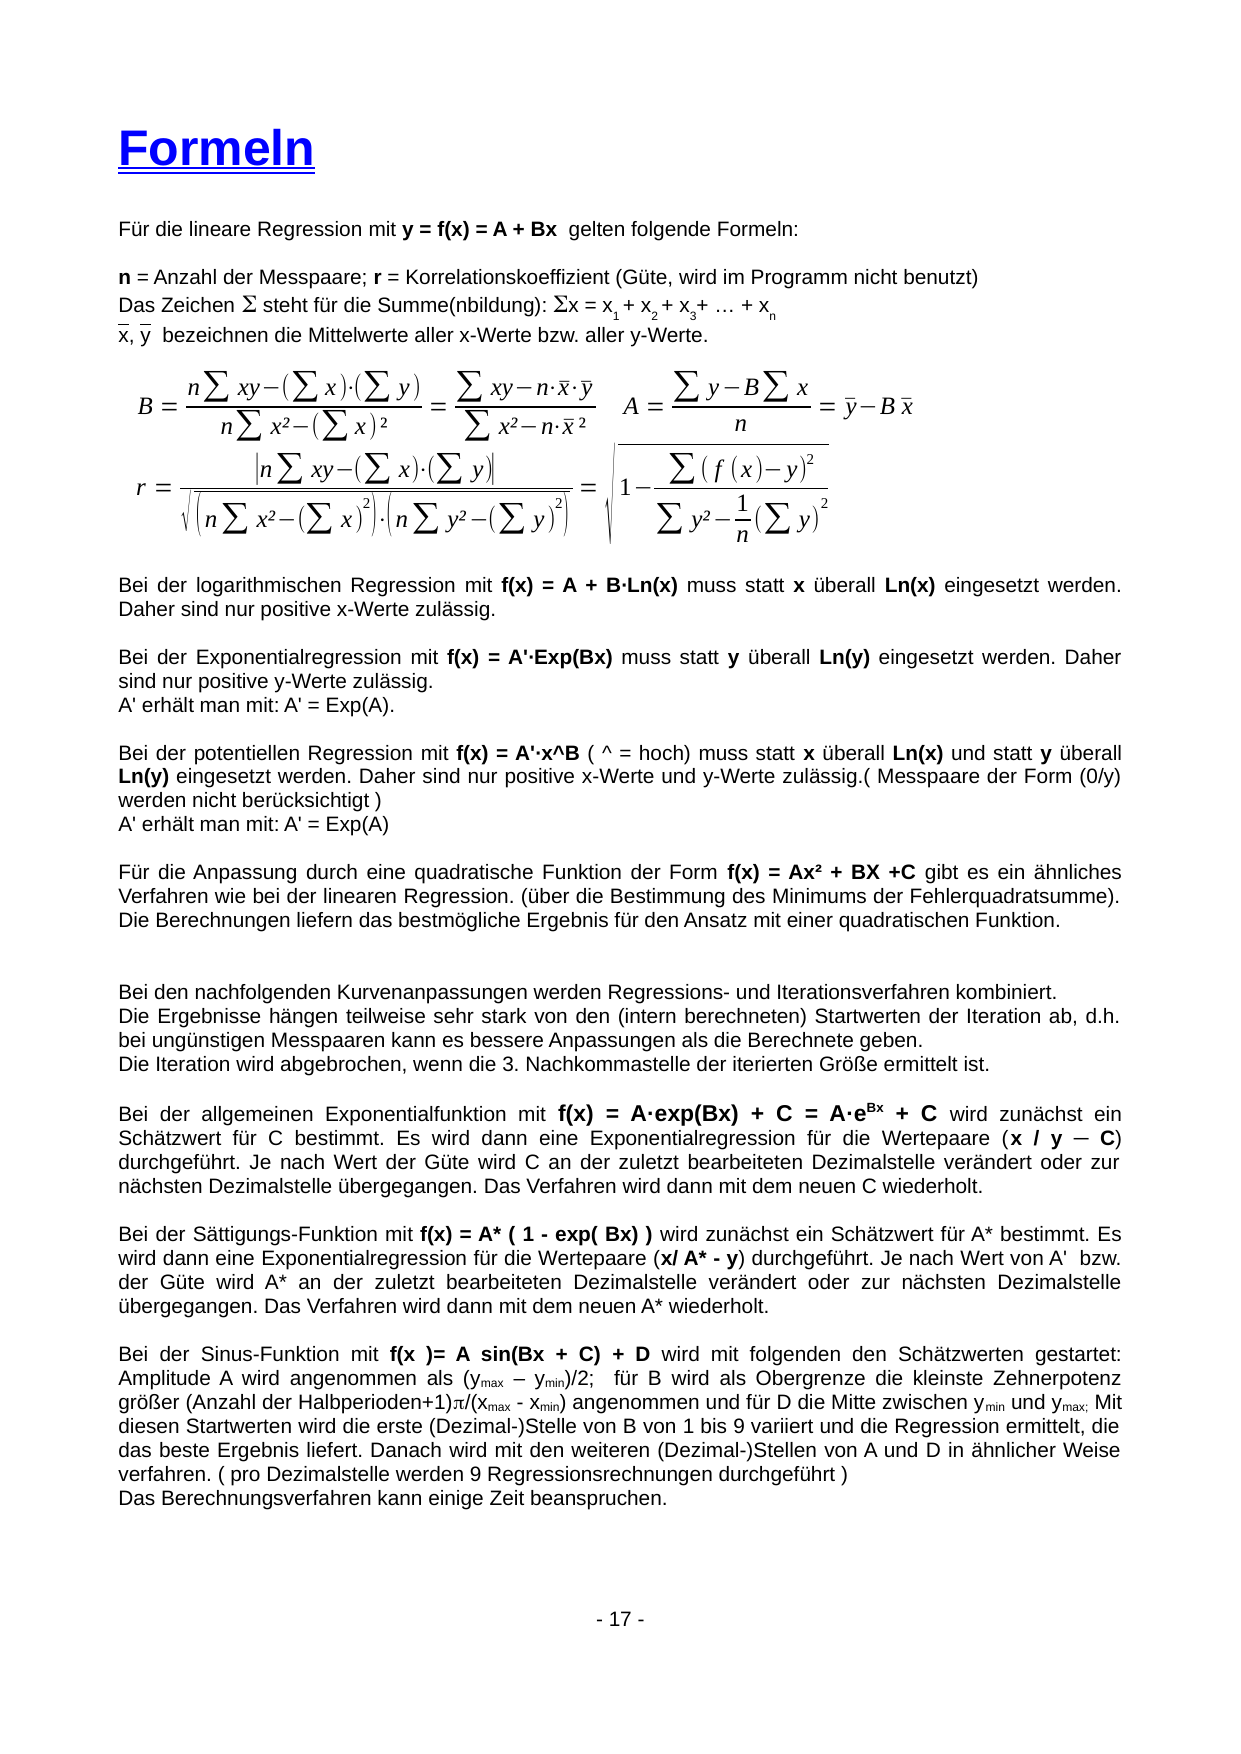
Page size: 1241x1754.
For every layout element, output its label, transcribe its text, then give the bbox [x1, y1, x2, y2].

text A' erhält man mit: A' = Exp(A) [118, 812, 1122, 836]
text Bei der potentiellen Regression mit f(x) = A'∙x^B ( ^ = hoch) muss statt x überall Ln(x) und statt y überall Ln(y) eingesetzt werden. Daher sind nur positive x-Werte und y-Werte zulässig.( Messpaare der Form (0/y) werden nicht berücksichtigt ) [118, 740, 1122, 812]
text x, y bezeichnen die Mittelwerte aller x-Werte bzw. aller y-Werte. [118, 322, 1122, 346]
text Bei der logarithmischen Regression mit f(x) = A + B∙Ln(x) muss statt x überall Ln(x) eingesetzt werden. Daher sind nur positive x-Werte zulässig. [118, 573, 1122, 621]
text Die Iteration wird abgebrochen, wenn die 3. Nachkommastelle der iterierten Größe ermittelt ist. [118, 1052, 1122, 1076]
text Bei der Sinus-Funktion mit f(x )= A sin(Bx + C) + D wird mit folgenden den Schätzwerten gestartet: Amplitude A wird angenommen als (ymax – ymin)/2; für B wird als Obergrenze die kleinste Zehnerpotenz größer (Anzahl der Halbperioden+1)/(xmax - xmin) angenommen und für D die Mitte zwischen ymin und ymax; Mit diesen Startwerten wird die erste (Dezimal-)Stelle von B von 1 bis 9 variiert und die Regression ermittelt, die das beste Ergebnis liefert. Danach wird mit den weiteren (Dezimal-)Stellen von A und D in ähnlicher Weise verfahren. ( pro Dezimalstelle werden 9 Regressionsrechnungen durchgeführt ) [118, 1342, 1122, 1486]
text A' erhält man mit: A' = Exp(A). [118, 692, 1122, 716]
text Bei den nachfolgenden Kurvenanpassungen werden Regressions- und Iterationsverfahren kombiniert. [118, 980, 1122, 1004]
text Das Berechnungsverfahren kann einige Zeit beanspruchen. [118, 1486, 1122, 1509]
subtitle Formeln [118, 118, 1122, 176]
text Bei der Exponentialregression mit f(x) = A'∙Exp(Bx) muss statt y überall Ln(y) eingesetzt werden. Daher sind nur positive y-Werte zulässig. [118, 644, 1122, 692]
text Für die Anpassung durch eine quadratische Funktion der Form f(x) = Ax² + BX +C gibt es ein ähnliches Verfahren wie bei der linearen Regression. (über die Bestimmung des Minimums der Fehlerquadratsumme). Die Berechnungen liefern das bestmögliche Ergebnis für den Ansatz mit einer quadratischen Funktion. [118, 860, 1122, 932]
text Für die lineare Regression mit y = f(x) = A + Bx gelten folgende Formeln: [118, 217, 1122, 241]
text Bei der allgemeinen Exponentialfunktion mit f(x) = A·exp(Bx) + C = A·eBx + C wird zunächst ein Schätzwert für C bestimmt. Es wird dann eine Exponentialregression für die Wertepaare (x / y ─ C) durchgeführt. Je nach Wert der Güte wird C an der zuletzt bearbeiteten Dezimalstelle verändert oder zur nächsten Dezimalstelle übergegangen. Das Verfahren wird dann mit dem neuen C wiederholt. [118, 1100, 1122, 1198]
text Bei der Sättigungs-Funktion mit f(x) = A* ( 1 - exp( Bx) ) wird zunächst ein Schätzwert für A* bestimmt. Es wird dann eine Exponentialregression für die Wertepaare (x/ A* - y) durchgeführt. Je nach Wert von A' bzw. der Güte wird A* an der zuletzt bearbeiteten Dezimalstelle verändert oder zur nächsten Dezimalstelle übergegangen. Das Verfahren wird dann mit dem neuen A* wiederholt. [118, 1222, 1122, 1318]
text Das Zeichen S steht für die Summe(nbildung): Sx = x1 + x2 + x3+ … + xn [118, 289, 1122, 322]
text n = Anzahl der Messpaare; r = Korrelationskoeffizient (Güte, wird im Programm nicht benutzt) [118, 265, 1122, 289]
text Die Ergebnisse hängen teilweise sehr stark von den (intern berechneten) Startwerten der Iteration ab, d.h. bei ungünstigen Messpaaren kann es bessere Anpassungen als die Berechnete geben. [118, 1004, 1122, 1052]
